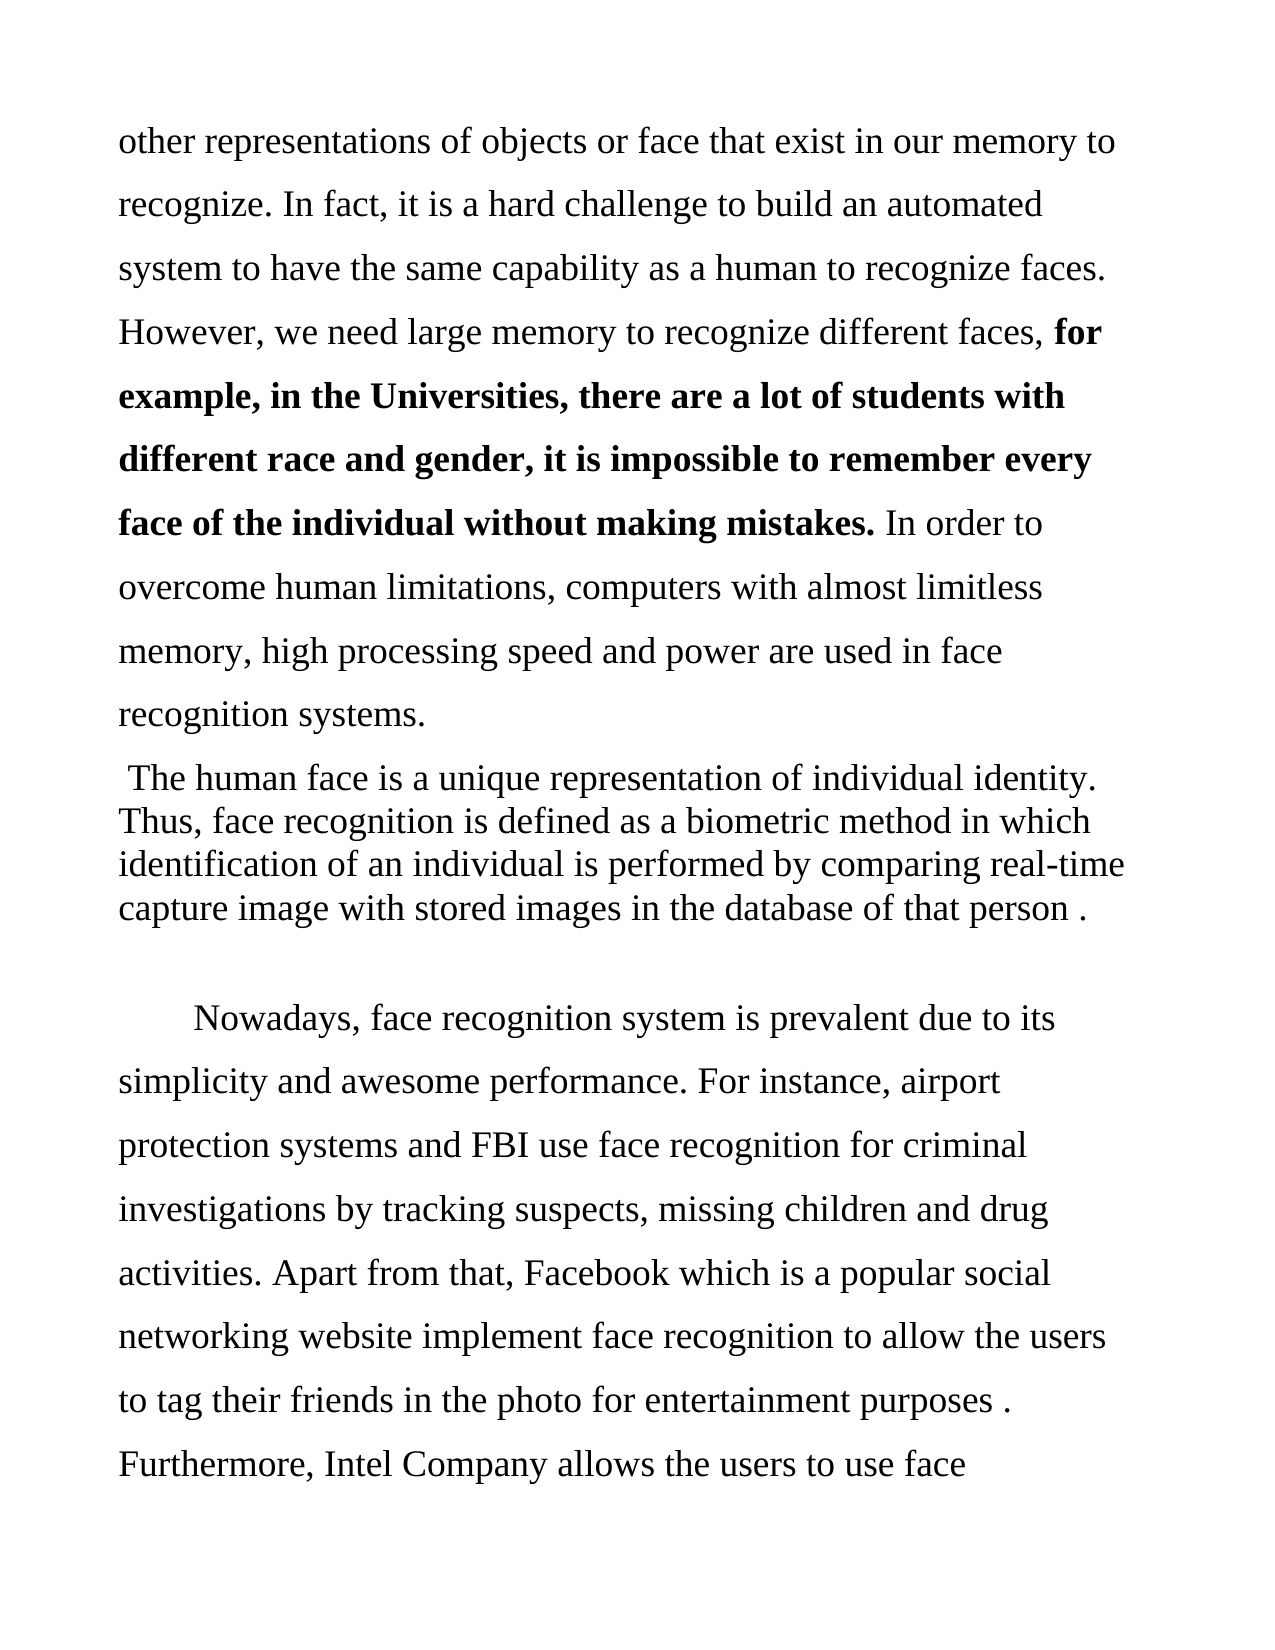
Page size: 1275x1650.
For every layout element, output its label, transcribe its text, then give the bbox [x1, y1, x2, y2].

text Nowadays, face recognition system is prevalent due to its simplicity and awesome performance. For instance, airport protection systems and FBI use face recognition for criminal investigations by tracking suspects, missing children and drug activities. Apart from that, Facebook which is a popular social networking website implement face recognition to allow the users to tag their friends in the photo for entertainment purposes . Furthermore, Intel Company allows the users to use face [118, 995, 1137, 1484]
text other representations of objects or face that exist in our memory to recognize. In fact, it is a hard challenge to build an automated system to have the same capability as a human to recognize faces. However, we need large memory to recognize different faces, for example, in the Universities, there are a lot of students with different race and gender, it is impossible to remember every face of the individual without making mistakes. In order to overcome human limitations, computers with almost limitless memory, high processing speed and power are used in face recognition systems. [118, 118, 1137, 735]
text The human face is a unique representation of individual identity. Thus, face recognition is defined as a biometric method in which identification of an individual is performed by comparing real-time capture image with stored images in the database of that person . [118, 756, 1157, 928]
